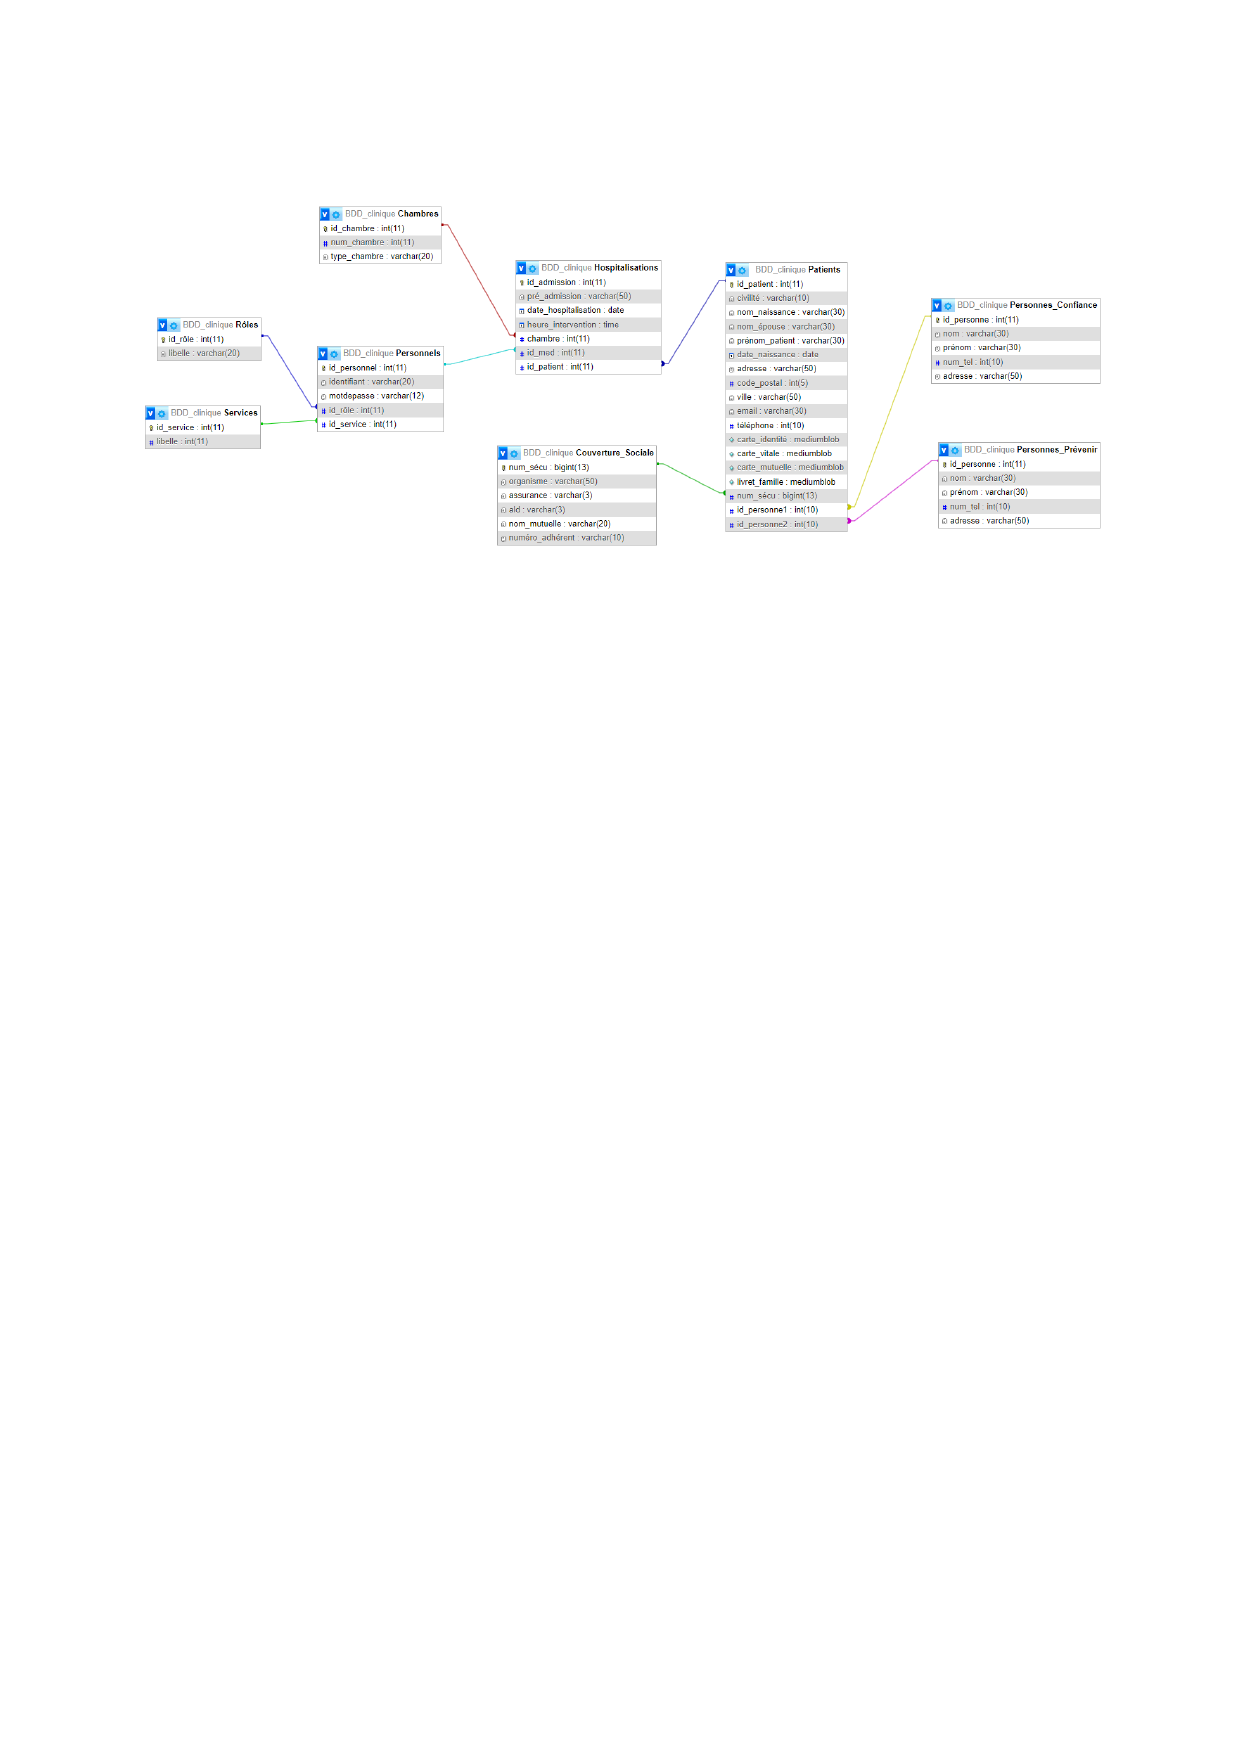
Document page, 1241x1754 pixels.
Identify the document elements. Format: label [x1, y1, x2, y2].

picture [118, 118, 1123, 627]
